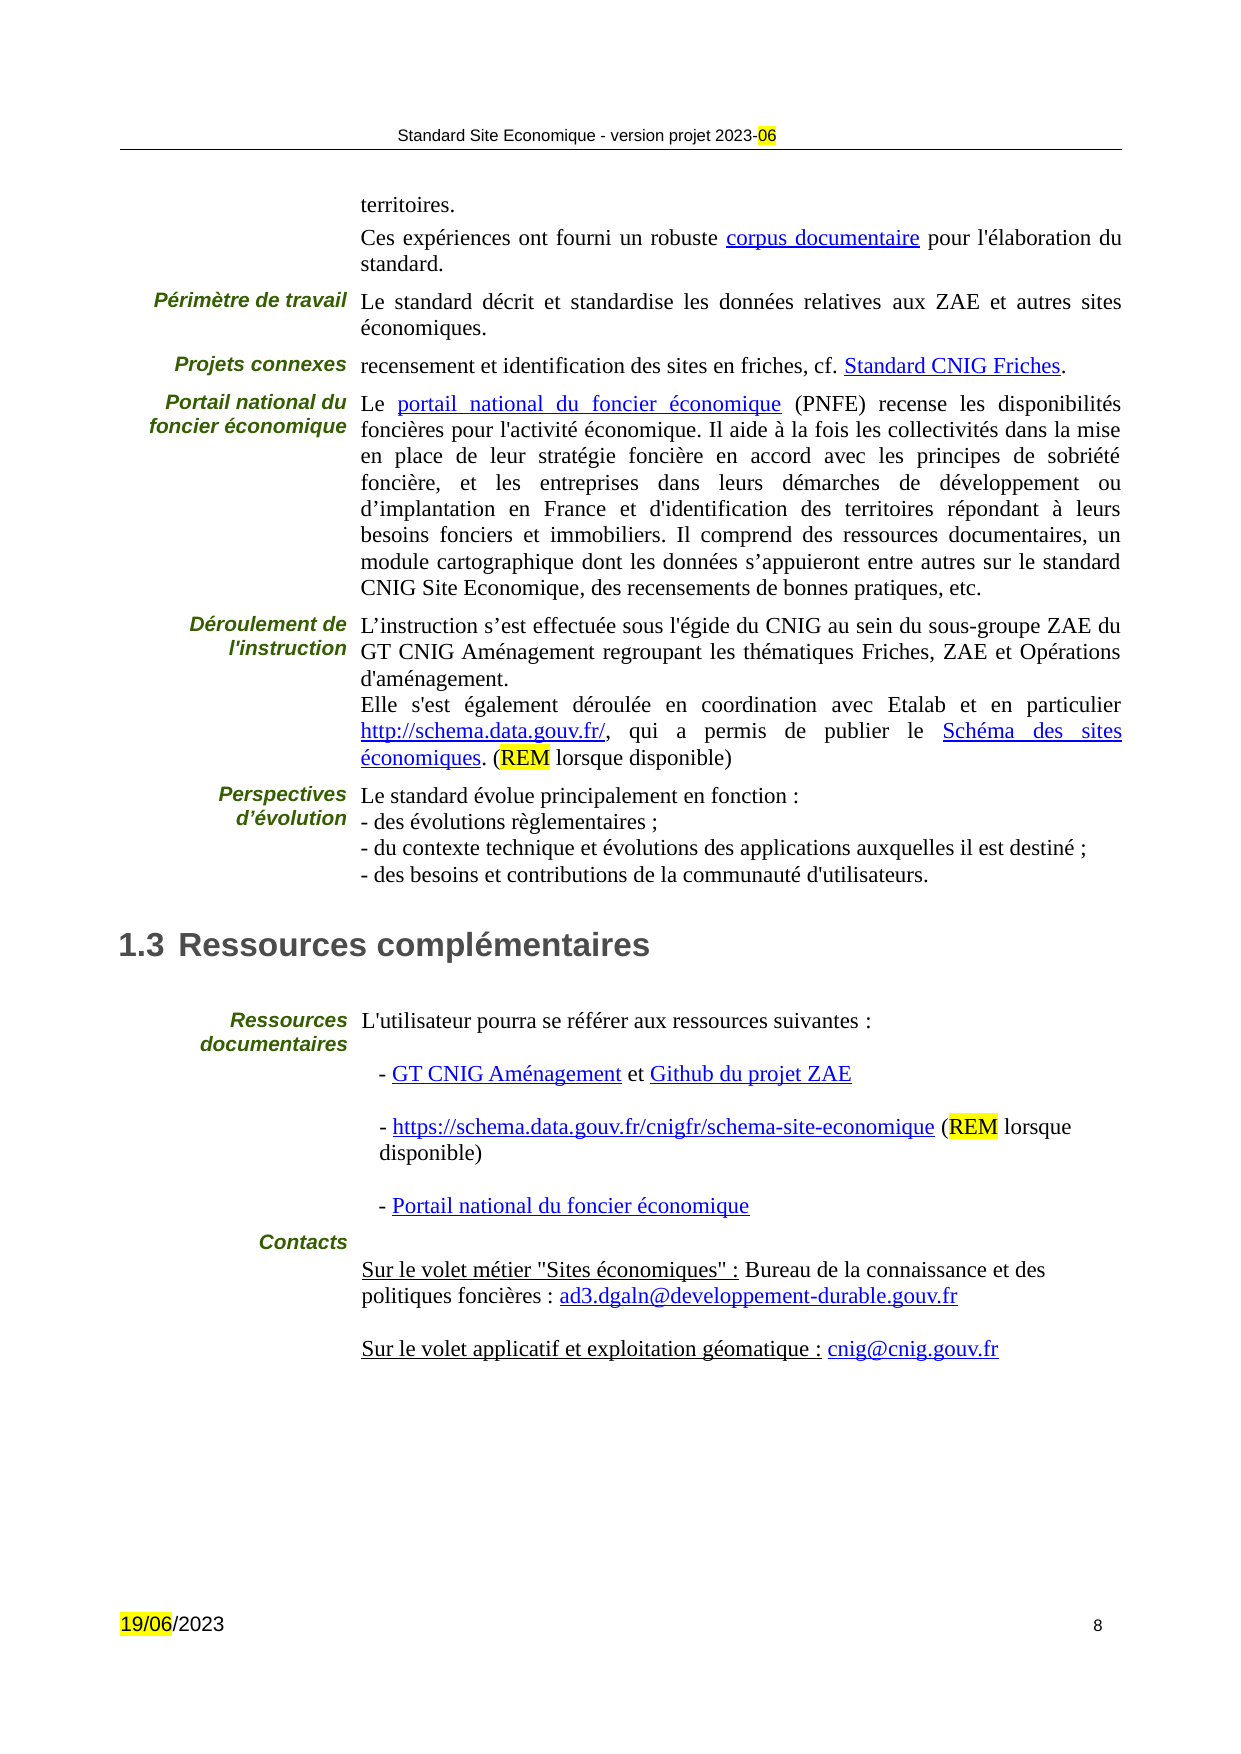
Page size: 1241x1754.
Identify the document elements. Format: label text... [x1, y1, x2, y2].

table_cell territoires. Ces expériences ont fourni un robuste corpus documentaire pour l'élaboration du standard. [354, 180, 1122, 282]
table_cell Perspectives d’évolution [118, 776, 354, 893]
table_cell Sur le volet métier "Sites économiques" : Bureau de la connaissance et des politiques foncières : ad3.dgaln@developpement-durable.gouv.fr Sur le volet applicatif et exploitation géomatique : cnig@cnig.gouv.fr [355, 1224, 1122, 1393]
table_cell Projets connexes [118, 346, 354, 384]
subtitle Ressources complémentaires [118, 925, 1122, 963]
table_cell Le standard évolue principalement en fonction : - des évolutions règlementaires ; - du contexte technique et évolutions des applications auxquelles il est destiné ; - des besoins et contributions de la communauté d'utilisateurs. [354, 776, 1122, 893]
table_cell Contacts [118, 1224, 355, 1393]
table_header L'utilisateur pourra se référer aux ressources suivantes : - GT CNIG Aménagement et Github du projet ZAE - https://schema.data.gouv.fr/cnigfr/schema-site-economique (REM lorsque disponible) - Portail national du foncier économique [355, 1002, 1122, 1224]
table_cell [118, 180, 354, 282]
table_cell Déroulement de l'instruction [118, 606, 354, 776]
table_cell Le standard décrit et standardise les données relatives aux ZAE et autres sites économiques. [354, 282, 1122, 346]
table_header Ressources documentaires [118, 1002, 355, 1224]
table_cell L’instruction s’est effectuée sous l'égide du CNIG au sein du sous-groupe ZAE du GT CNIG Aménagement regroupant les thématiques Friches, ZAE et Opérations d'aménagement. Elle s'est également déroulée en coordination avec Etalab et en particulier http://schema.data.gouv.fr/, qui a permis de publier le Schéma des sites économiques. (REM lorsque disponible) [354, 606, 1122, 776]
table_cell Périmètre de travail [118, 282, 354, 346]
table_cell Le portail national du foncier économique (PNFE) recense les disponibilités foncières pour l'activité économique. Il aide à la fois les collectivités dans la mise en place de leur stratégie foncière en accord avec les principes de sobriété foncière, et les entreprises dans leurs démarches de développement ou d’implantation en France et d'identification des territoires répondant à leurs besoins fonciers et immobiliers. Il comprend des ressources documentaires, un module cartographique dont les données s’appuieront entre autres sur le standard CNIG Site Economique, des recensements de bonnes pratiques, etc. [354, 384, 1122, 606]
table_cell recensement et identification des sites en friches, cf. Standard CNIG Friches. [354, 346, 1122, 384]
table_cell Portail national du foncier économique [118, 384, 354, 606]
